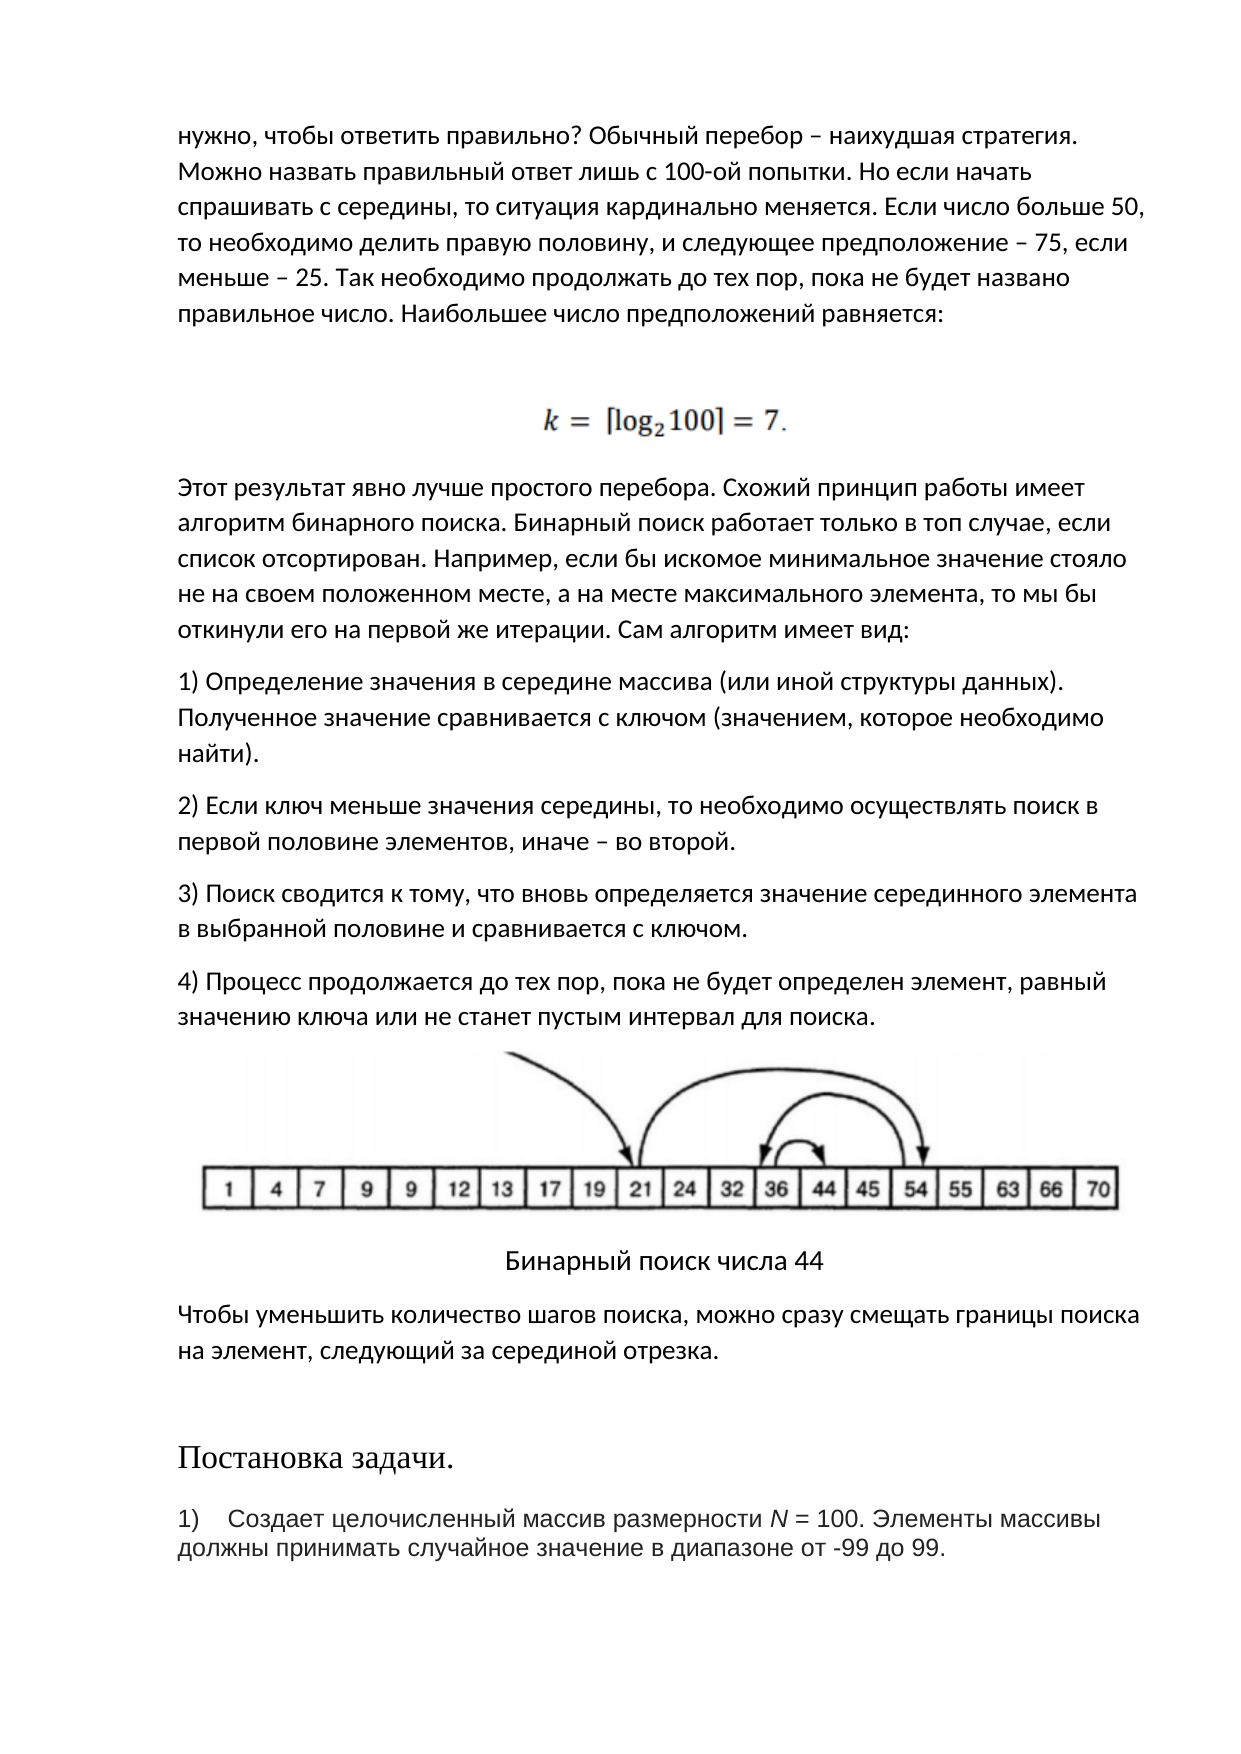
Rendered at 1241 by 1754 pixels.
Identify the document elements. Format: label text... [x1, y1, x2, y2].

text 1) Создает целочисленный массив размерности N = 100. Элементы массивы должны принимать случайное значение в диапазоне от -99 до 99. [177, 1504, 1152, 1562]
picture [512, 400, 817, 451]
text Бинарный поиск числа 44 [177, 1242, 1152, 1278]
text 1) Определение значения в середине массива (или иной структуры данных). Полученное значение сравнивается с ключом (значением, которое необходимо найти). [177, 664, 1152, 769]
text 3) Поиск сводится к тому, что вновь определяется значение серединного элемента в выбранной половине и сравнивается с ключом. [177, 876, 1152, 944]
text 4) Процесс продолжается до тех пор, пока не будет определен элемент, равный значению ключа или не станет пустым интервал для поиска. [177, 964, 1152, 1032]
text Этот результат явно лучше простого перебора. Схожий принцип работы имеет алгоритм бинарного поиска. Бинарный поиск работает только в топ случае, если список отсортирован. Например, если бы искомое минимальное значение стояло не на своем положенном месте, а на месте максимального элемента, то мы бы откинули его на первой же итерации. Сам алгоритм имеет вид: [177, 470, 1152, 645]
text 2) Если ключ меньше значения середины, то необходимо осуществлять поиск в первой половине элементов, иначе – во второй. [177, 788, 1152, 857]
picture [177, 1051, 1152, 1224]
text Чтобы уменьшить количество шагов поиска, можно сразу смещать границы поиска на элемент, следующий за серединой отрезка. [177, 1298, 1152, 1366]
text Постановка задачи. [177, 1438, 1152, 1476]
text нужно, чтобы ответить правильно? Обычный перебор – наихудшая стратегия. Можно назвать правильный ответ лишь с 100-ой попытки. Но если начать спрашивать с середины, то ситуация кардинально меняется. Если число больше 50, то необходимо делить правую половину, и следующее предположение – 75, если меньше – 25. Так необходимо продолжать до тех пор, пока не будет названо правильное число. Наибольшее число предположений равняется: [177, 118, 1152, 329]
